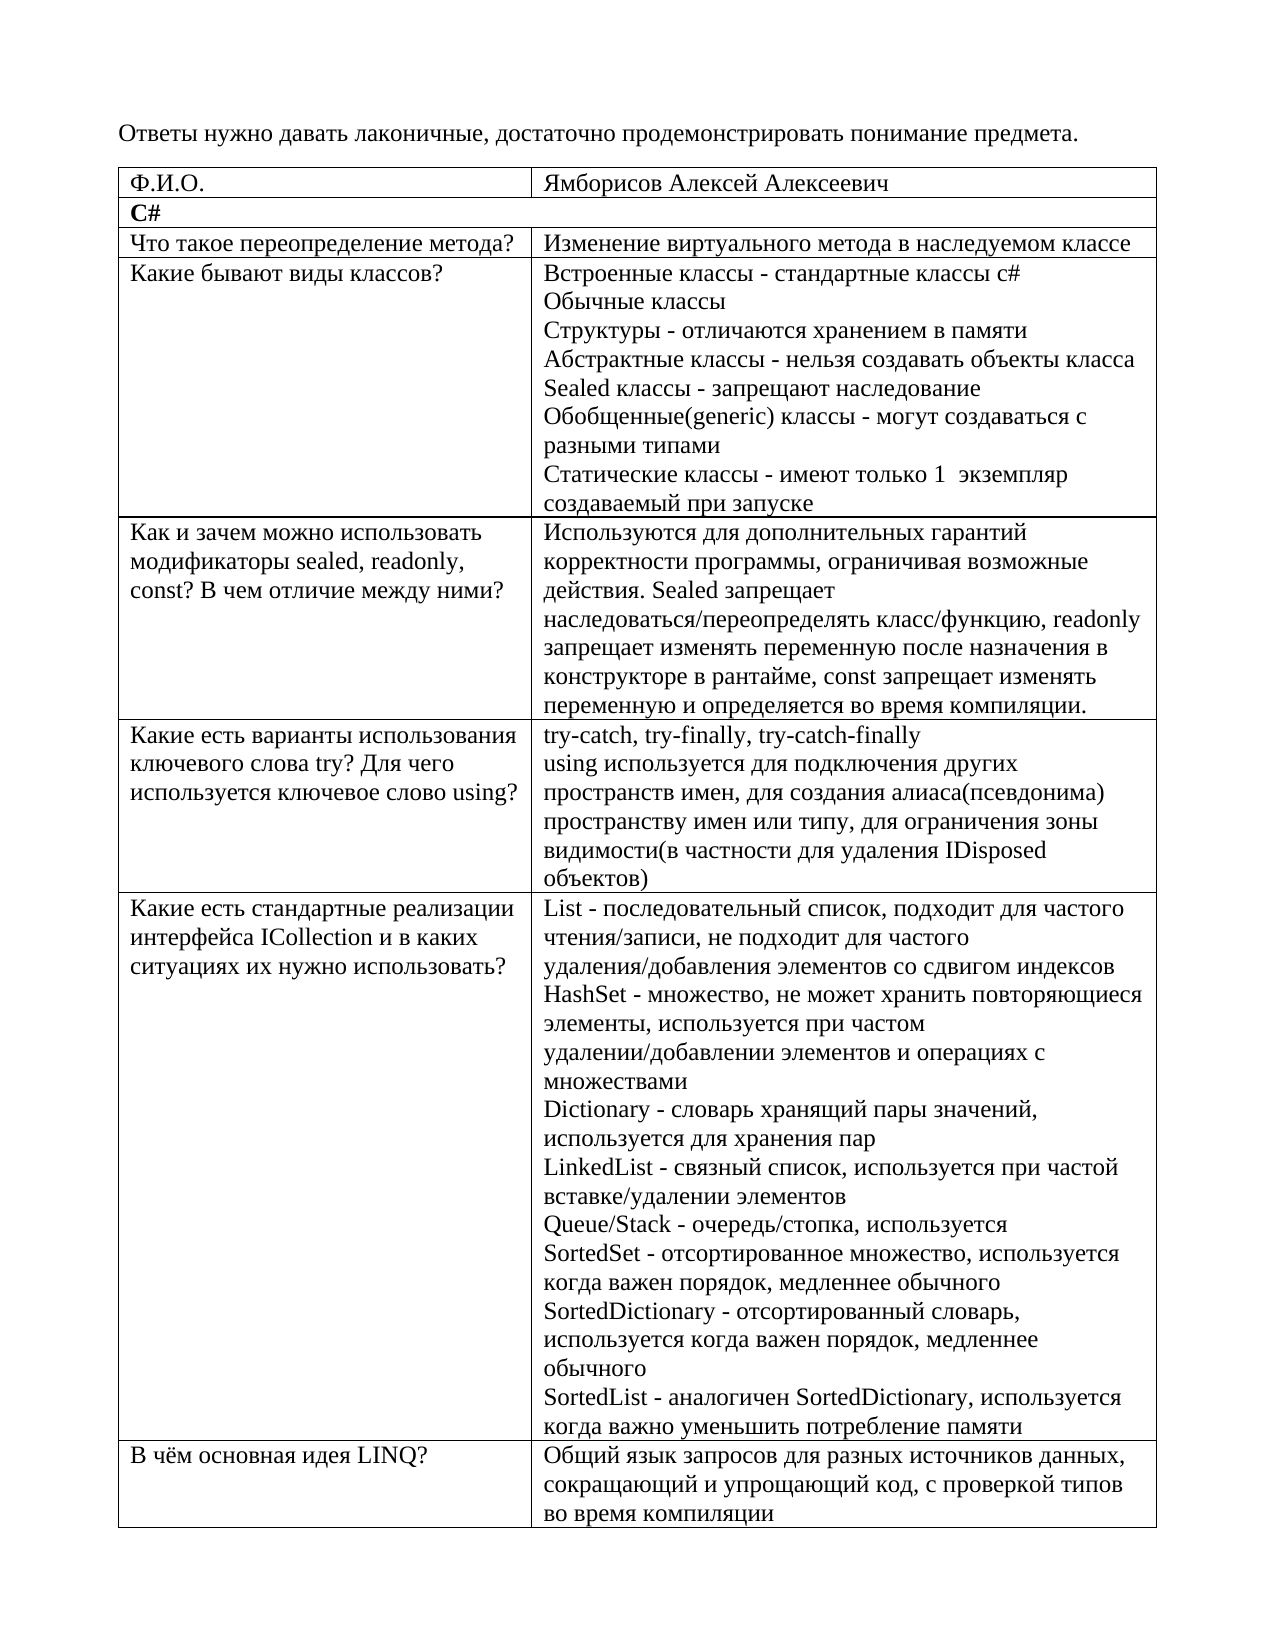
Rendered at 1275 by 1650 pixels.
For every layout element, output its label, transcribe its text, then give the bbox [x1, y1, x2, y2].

table_cell Как и зачем можно использовать модификаторы sealed, readonly, const? В чем отличие между ними? [119, 518, 531, 719]
table_cell Используются для дополнительных гарантий корректности программы, ограничивая возможные действия. Sealed запрещает наследоваться/переопределять класс/функцию, readonly запрещает изменять переменную после назначения в конструкторе в рантайме, const запрещает изменять переменную и определяется во время компиляции. [532, 518, 1156, 719]
table_cell Общий язык запросов для разных источников данных, сокращающий и упрощающий код, с проверкой типов во время компиляции [532, 1441, 1156, 1527]
table_cell Встроенные классы - стандартные классы c# Обычные классы Структуры - отличаются хранением в памяти Абстрактные классы - нельзя создавать объекты класса Sealed классы - запрещают наследование Обобщенные(generic) классы - могут создаваться с разными типами Статические классы - имеют только 1 экземпляр создаваемый при запуске [532, 258, 1156, 516]
table_cell C# [119, 198, 1156, 227]
table_header Ямборисов Алексей Алексеевич [532, 168, 1156, 197]
table_cell Какие бывают виды классов? [119, 258, 531, 516]
table_cell Какие есть стандартные реализации интерфейса ICollection и в каких ситуациях их нужно использовать? [119, 893, 531, 1439]
table_cell try-catch, try-finally, try-catch-finally using используется для подключения других пространств имен, для создания алиаса(псевдонима) пространству имен или типу, для ограничения зоны видимости(в частности для удаления IDisposed объектов) [532, 720, 1156, 892]
text Ответы нужно давать лаконичные, достаточно продемонстрировать понимание предмета. [118, 118, 1157, 147]
table_header Ф.И.О. [119, 168, 531, 197]
table_cell Изменение виртуального метода в наследуемом классе [532, 228, 1156, 257]
table_cell В чём основная идея LINQ? [119, 1441, 531, 1527]
table_cell Какие есть варианты использования ключевого слова try? Для чего используется ключевое слово using? [119, 720, 531, 892]
table_cell Что такое переопределение метода? [119, 228, 531, 257]
table_cell List - последовательный список, подходит для частого чтения/записи, не подходит для частого удаления/добавления элементов со сдвигом индексов HashSet - множество, не может хранить повторяющиеся элементы, используется при частом удалении/добавлении элементов и операциях с множествами Dictionary - словарь хранящий пары значений, используется для хранения пар LinkedList - связный список, используется при частой вставке/удалении элементов Queue/Stack - очередь/стопка, используется SortedSet - отсортированное множество, используется когда важен порядок, медленнее обычного SortedDictionary - отсортированный словарь, используется когда важен порядок, медленнее обычного SortedList - аналогичен SortedDictionary, используется когда важно уменьшить потребление памяти [532, 893, 1156, 1439]
